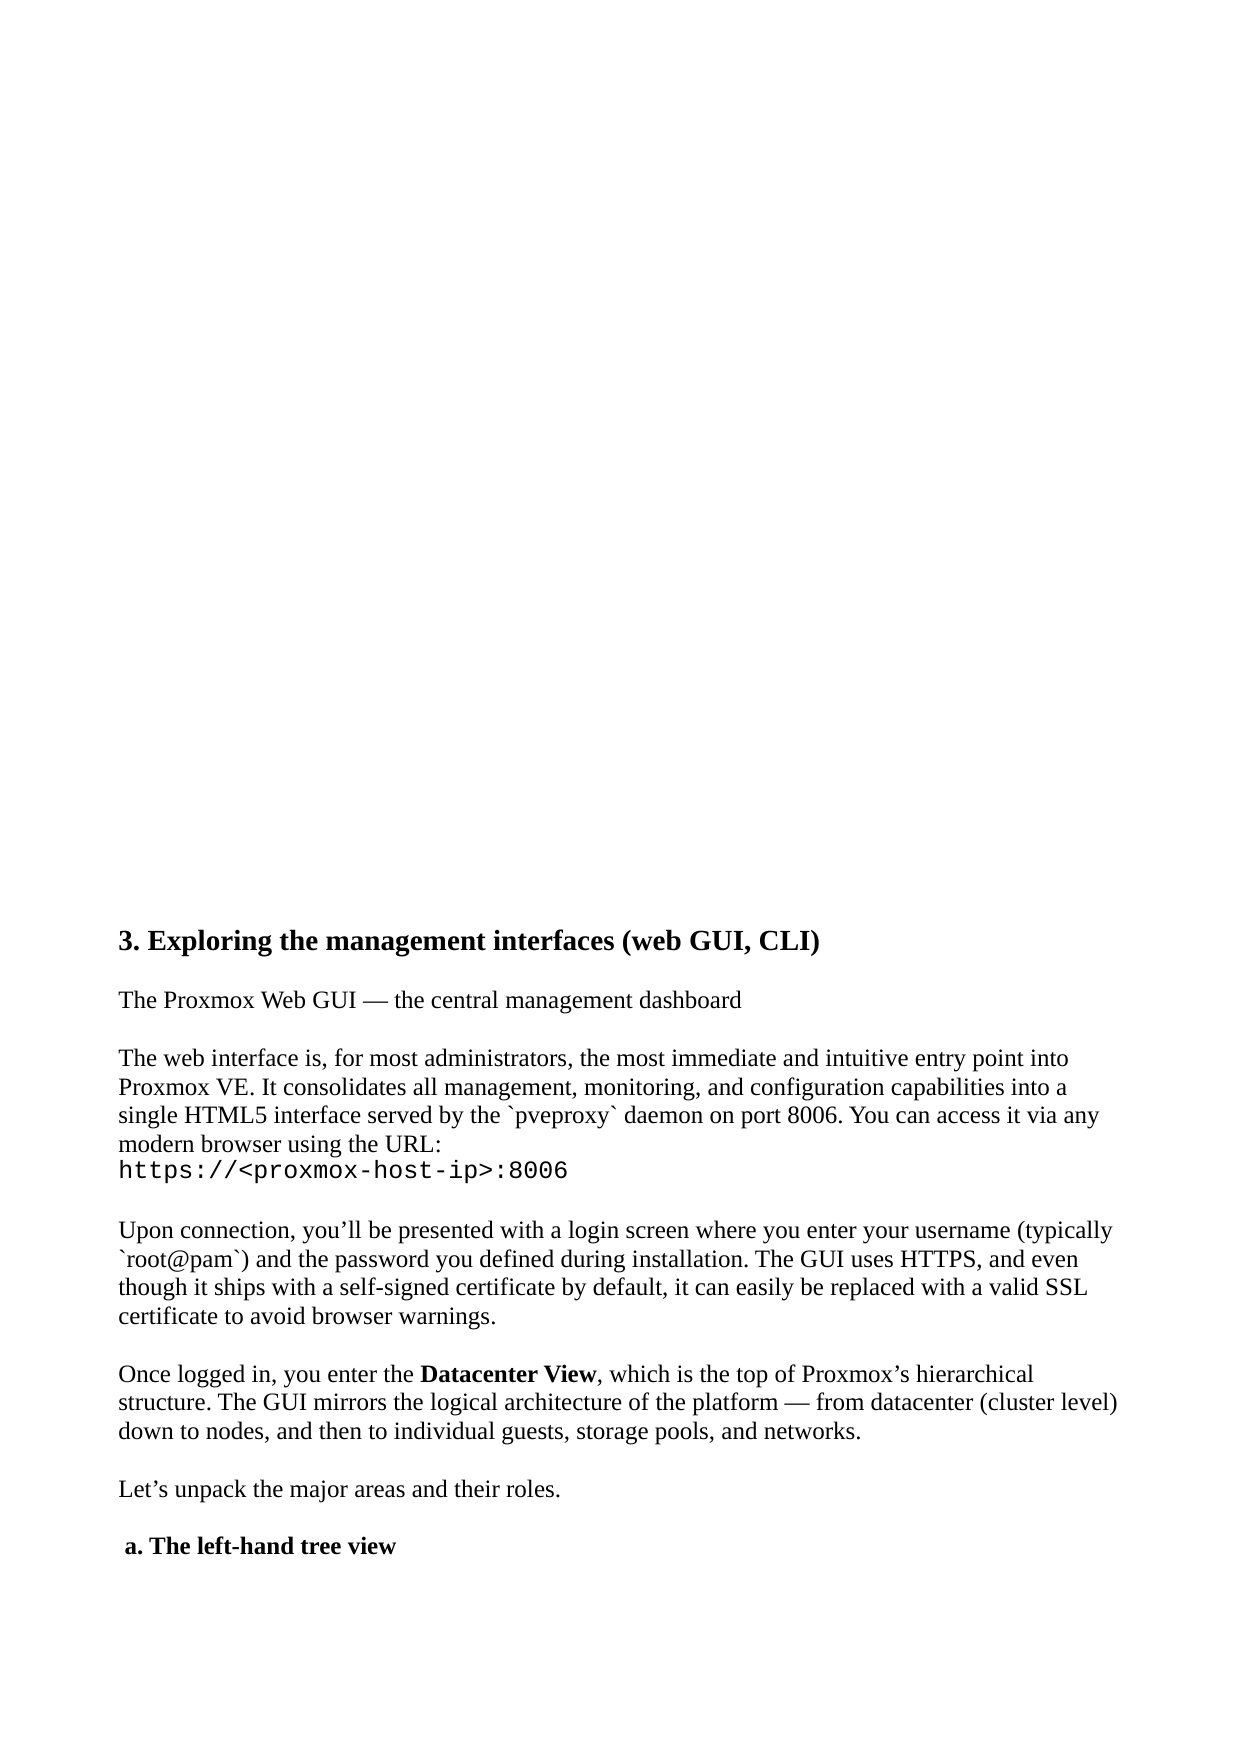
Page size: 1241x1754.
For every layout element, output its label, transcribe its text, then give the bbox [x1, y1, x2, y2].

text https://<proxmox-host-ip>:8006 [118, 1158, 1122, 1186]
text Let’s unpack the major areas and their roles. [118, 1474, 1122, 1502]
text a. The left-hand tree view [118, 1531, 1122, 1560]
text Upon connection, you’ll be presented with a login screen where you enter your username (typically `root@pam`) and the password you defined during installation. The GUI uses HTTPS, and even though it ships with a self-signed certificate by default, it can easily be replaced with a valid SSL certificate to avoid browser warnings. [118, 1215, 1122, 1330]
text 3. Exploring the management interfaces (web GUI, CLI) [118, 923, 1122, 957]
text The web interface is, for most administrators, the most immediate and intuitive entry point into Proxmox VE. It consolidates all management, monitoring, and configuration capabilities into a single HTML5 interface served by the `pveproxy` daemon on port 8006. You can access it via any modern browser using the URL: [118, 1043, 1122, 1158]
text Once logged in, you enter the Datacenter View, which is the top of Proxmox’s hierarchical structure. The GUI mirrors the logical architecture of the platform — from datacenter (cluster level) down to nodes, and then to individual guests, storage pools, and networks. [118, 1359, 1122, 1445]
text The Proxmox Web GUI — the central management dashboard [118, 985, 1122, 1014]
